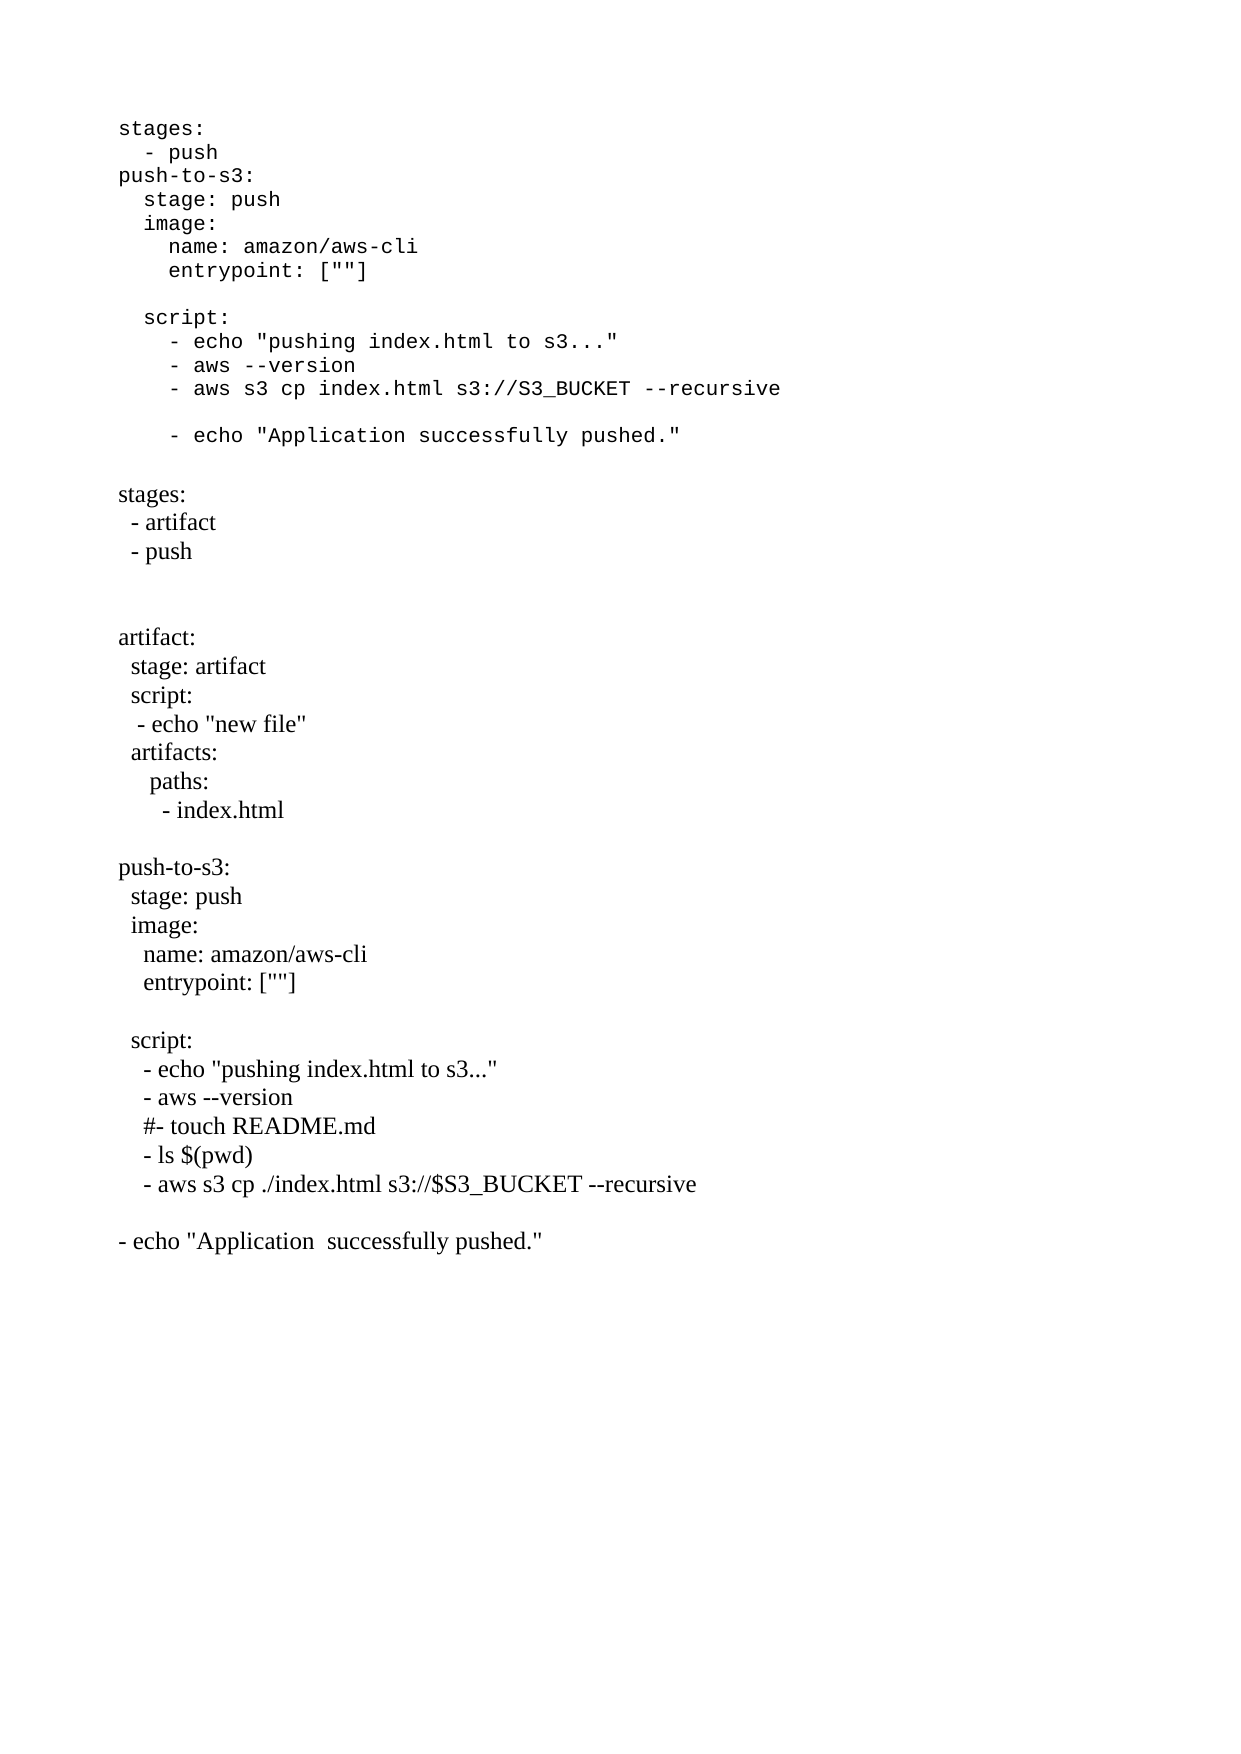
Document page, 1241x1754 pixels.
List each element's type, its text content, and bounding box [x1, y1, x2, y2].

text - aws --version [118, 354, 1122, 378]
text - push [118, 536, 1122, 565]
text - push [118, 142, 1122, 165]
text - index.html [118, 795, 1122, 824]
text - echo "new file" [118, 709, 1122, 737]
text - artifact [118, 507, 1122, 536]
text artifacts: [118, 737, 1122, 766]
text paths: [118, 766, 1122, 795]
text - ls $(pwd) [118, 1140, 1122, 1169]
text script: [118, 307, 1122, 331]
text stage: push [118, 189, 1122, 213]
text entrypoint: [""] [118, 260, 1122, 284]
text stages: [118, 479, 1122, 507]
text - echo "pushing index.html to s3..." [118, 331, 1122, 354]
text - aws s3 cp ./index.html s3://$S3_BUCKET --recursive [118, 1169, 1122, 1197]
text - echo "pushing index.html to s3..." [118, 1054, 1122, 1082]
text - aws s3 cp index.html s3://S3_BUCKET --recursive [118, 378, 1122, 402]
text entrypoint: [""] [118, 967, 1122, 996]
text script: [118, 680, 1122, 709]
text stage: push [118, 881, 1122, 910]
text stage: artifact [118, 651, 1122, 680]
text image: [118, 910, 1122, 939]
text push-to-s3: [118, 852, 1122, 881]
text script: [118, 1025, 1122, 1054]
text stages: [118, 118, 1122, 142]
text artifact: [118, 622, 1122, 651]
text image: [118, 213, 1122, 236]
text - aws --version [118, 1082, 1122, 1111]
text #- touch README.md [118, 1111, 1122, 1140]
text - echo "Application successfully pushed." [118, 1226, 1122, 1255]
text - echo "Application successfully pushed." [118, 426, 1122, 449]
text push-to-s3: [118, 165, 1122, 189]
text name: amazon/aws-cli [118, 939, 1122, 967]
text name: amazon/aws-cli [118, 236, 1122, 260]
